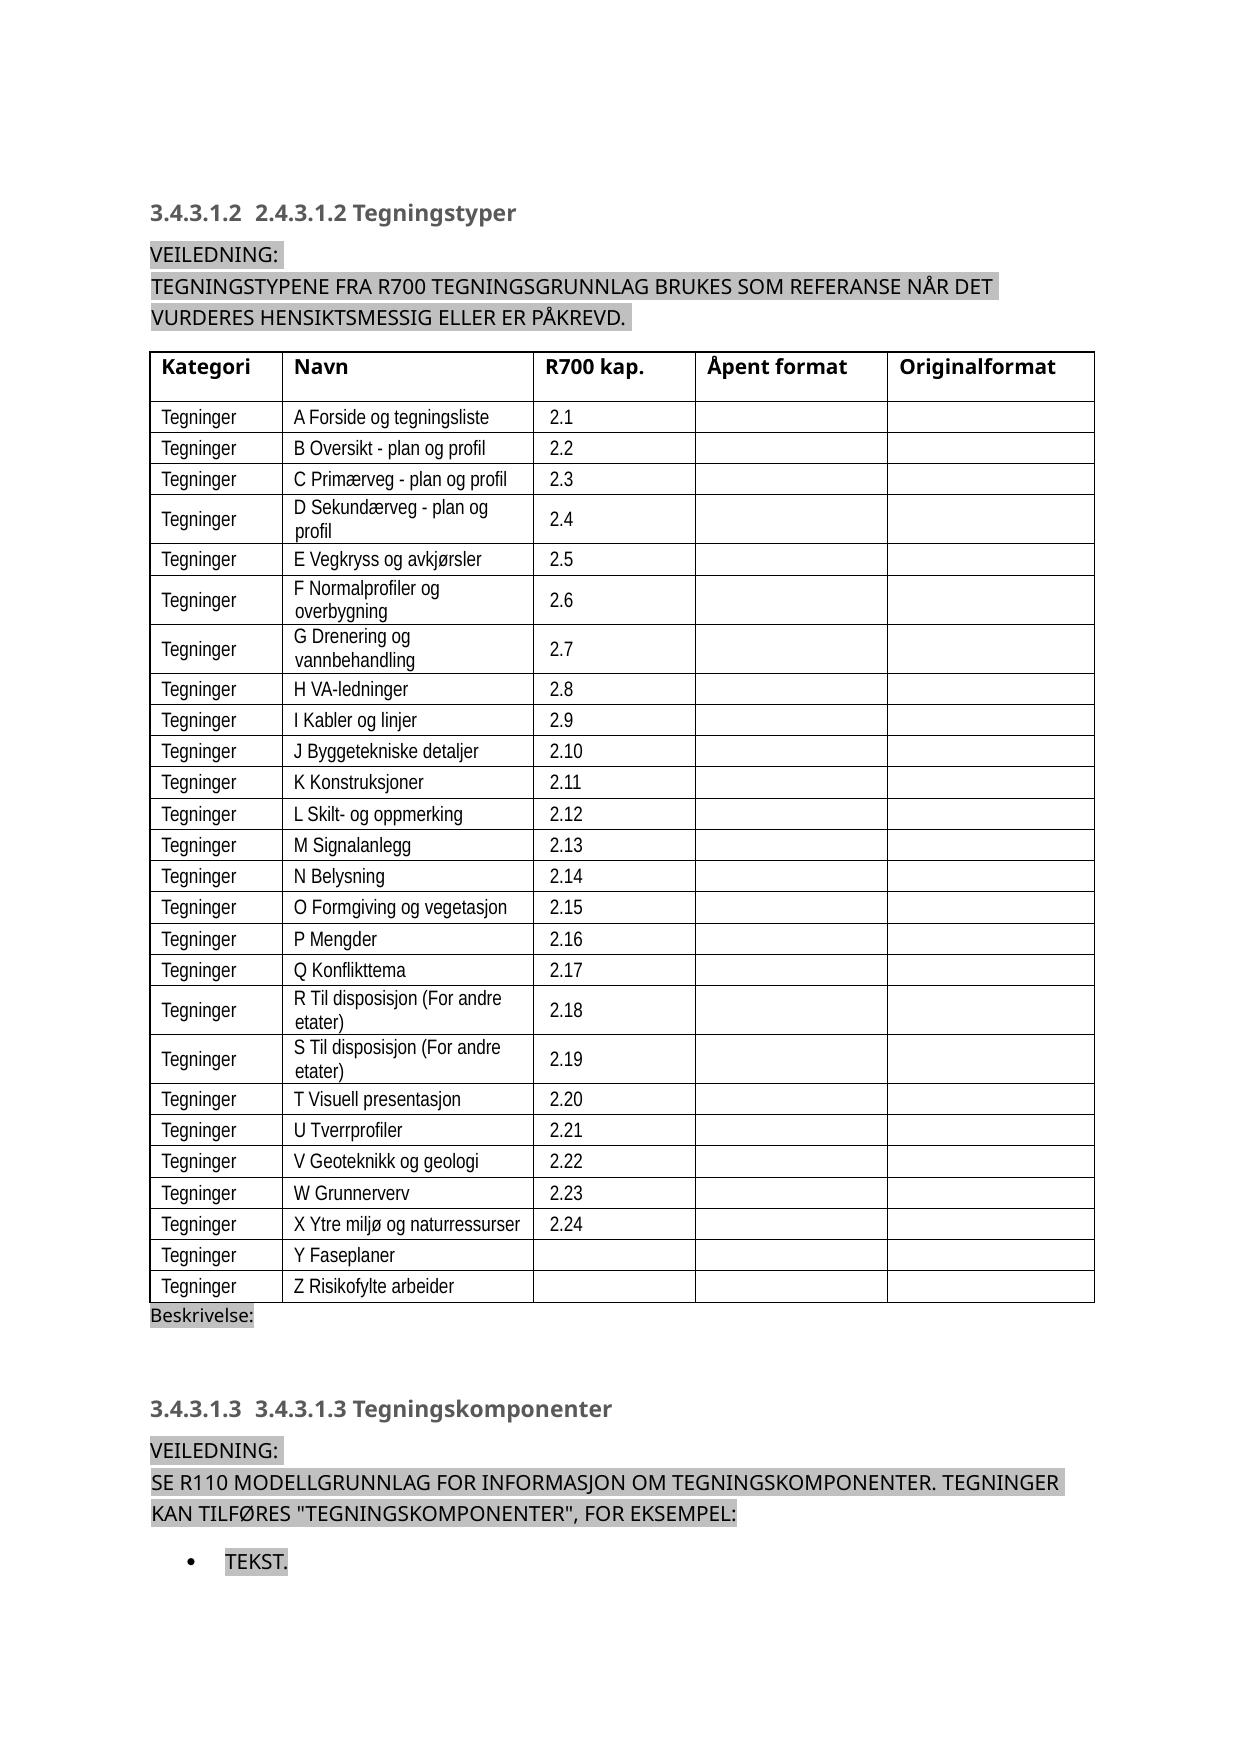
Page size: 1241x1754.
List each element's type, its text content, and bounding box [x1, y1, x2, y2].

table_cell 2.1 [534, 402, 695, 432]
table_cell [888, 464, 1094, 494]
table_cell Tegninger [151, 1178, 282, 1208]
table_cell [696, 433, 887, 463]
table_cell C Primærveg - plan og profil [283, 464, 533, 494]
table_cell [888, 705, 1094, 735]
table_cell U Tverrprofiler [283, 1115, 533, 1145]
table_cell [888, 1178, 1094, 1208]
table_cell [696, 1035, 887, 1083]
table_header Navn [283, 353, 533, 401]
table_cell [534, 1271, 695, 1302]
table_cell Tegninger [151, 1084, 282, 1114]
table_cell Tegninger [151, 892, 282, 922]
table_cell [888, 1240, 1094, 1270]
table_cell [696, 767, 887, 797]
table_cell Tegninger [151, 433, 282, 463]
table_cell 2.7 [534, 625, 695, 672]
table_cell T Visuell presentasjon [283, 1084, 533, 1114]
table_cell 2.20 [534, 1084, 695, 1114]
table_cell [696, 1178, 887, 1208]
table_cell 2.16 [534, 924, 695, 954]
table_header R700 kap. [534, 353, 695, 401]
table_cell [696, 986, 887, 1034]
table_cell 2.3 [534, 464, 695, 494]
table_cell 2.11 [534, 767, 695, 797]
table_cell [888, 1084, 1094, 1114]
table_cell B Oversikt - plan og profil [283, 433, 533, 463]
table_cell [696, 799, 887, 829]
table_cell 2.21 [534, 1115, 695, 1145]
table_cell [888, 402, 1094, 432]
table_cell Tegninger [151, 1146, 282, 1177]
table_cell 2.12 [534, 799, 695, 829]
table_cell 2.4 [534, 495, 695, 543]
table_cell R Til disposisjon (For andre etater) [283, 986, 533, 1034]
table_cell K Konstruksjoner [283, 767, 533, 797]
table_cell Tegninger [151, 767, 282, 797]
table_cell [696, 674, 887, 704]
table_cell Tegninger [151, 1115, 282, 1145]
table_cell [696, 464, 887, 494]
table_cell M Signalanlegg [283, 830, 533, 860]
table_cell 2.10 [534, 736, 695, 766]
table_cell 2.19 [534, 1035, 695, 1083]
table_cell [696, 625, 887, 672]
table_cell [696, 705, 887, 735]
table_cell [696, 924, 887, 954]
table_cell Tegninger [151, 576, 282, 623]
table_cell Tegninger [151, 495, 282, 543]
table_cell Tegninger [151, 674, 282, 704]
table_cell 2.13 [534, 830, 695, 860]
table_header Originalformat [888, 353, 1094, 401]
table_cell [888, 544, 1094, 574]
table_cell Tegninger [151, 1035, 282, 1083]
table_cell H VA-ledninger [283, 674, 533, 704]
table_cell E Vegkryss og avkjørsler [283, 544, 533, 574]
table_cell [888, 576, 1094, 623]
table_cell O Formgiving og vegetasjon [283, 892, 533, 922]
table_cell Tegninger [151, 544, 282, 574]
table_cell Tegninger [151, 924, 282, 954]
table_cell N Belysning [283, 861, 533, 891]
table_cell [888, 1271, 1094, 1302]
table_cell [888, 674, 1094, 704]
table_cell [696, 736, 887, 766]
table_cell [888, 433, 1094, 463]
table_cell [888, 767, 1094, 797]
table_cell Tegninger [151, 1209, 282, 1239]
table_cell [696, 402, 887, 432]
table_cell [696, 495, 887, 543]
table_cell A Forside og tegningsliste [283, 402, 533, 432]
table_cell 2.2 [534, 433, 695, 463]
table_cell L Skilt- og oppmerking [283, 799, 533, 829]
table_cell W Grunnerverv [283, 1178, 533, 1208]
table_cell [888, 861, 1094, 891]
table_cell P Mengder [283, 924, 533, 954]
table_cell 2.14 [534, 861, 695, 891]
table_cell I Kabler og linjer [283, 705, 533, 735]
table_cell J Byggetekniske detaljer [283, 736, 533, 766]
table_cell [696, 544, 887, 574]
table_cell [888, 1035, 1094, 1083]
table_cell G Drenering og vannbehandling [283, 625, 533, 672]
table_cell Tegninger [151, 625, 282, 672]
table_cell 2.5 [534, 544, 695, 574]
table_cell Tegninger [151, 955, 282, 985]
text Beskrivelse: [150, 1303, 1090, 1328]
table_header Åpent format [696, 353, 887, 401]
table_cell Tegninger [151, 861, 282, 891]
table_cell D Sekundærveg - plan og profil [283, 495, 533, 543]
text VEILEDNING: SE R110 MODELLGRUNNLAG FOR INFORMASJON OM TEGNINGSKOMPONENTER. TEGNINGER KAN TILFØRES "TEGNINGSKOMPONENTER", FOR EKSEMPEL: [150, 1436, 1090, 1527]
table_cell [696, 576, 887, 623]
subtitle 3.4.3.1.3 Tegningskomponenter [150, 1393, 1090, 1424]
table_cell Tegninger [151, 799, 282, 829]
table_cell Tegninger [151, 402, 282, 432]
table_cell [888, 495, 1094, 543]
table_cell 2.18 [534, 986, 695, 1034]
table_cell S Til disposisjon (For andre etater) [283, 1035, 533, 1083]
table_cell Tegninger [151, 986, 282, 1034]
table_cell [696, 1115, 887, 1145]
table_cell [696, 1146, 887, 1177]
table_cell [888, 986, 1094, 1034]
table_cell Tegninger [151, 830, 282, 860]
table_cell [696, 1209, 887, 1239]
table_cell [888, 799, 1094, 829]
table_cell [696, 830, 887, 860]
table_cell 2.6 [534, 576, 695, 623]
table_cell Tegninger [151, 1240, 282, 1270]
list TEKST. [187, 1547, 1090, 1576]
table_cell [888, 892, 1094, 922]
table_cell Tegninger [151, 1271, 282, 1302]
table_cell Tegninger [151, 736, 282, 766]
table_cell [888, 830, 1094, 860]
table_cell [696, 955, 887, 985]
table_cell [888, 625, 1094, 672]
table_cell Z Risikofylte arbeider [283, 1271, 533, 1302]
table_cell Tegninger [151, 464, 282, 494]
table_cell 2.24 [534, 1209, 695, 1239]
table_cell [696, 1084, 887, 1114]
table_cell F Normalprofiler og overbygning [283, 576, 533, 623]
subtitle 2.4.3.1.2 Tegningstyper [150, 197, 1090, 228]
table_cell X Ytre miljø og naturressurser [283, 1209, 533, 1239]
table_cell Q Konflikttema [283, 955, 533, 985]
table_cell [696, 1240, 887, 1270]
table_header Kategori [151, 353, 282, 401]
table_cell [888, 955, 1094, 985]
table_cell 2.15 [534, 892, 695, 922]
table_cell Tegninger [151, 705, 282, 735]
table_cell 2.9 [534, 705, 695, 735]
table_cell [534, 1240, 695, 1270]
table_cell [696, 892, 887, 922]
table_cell [888, 1209, 1094, 1239]
table_cell [888, 924, 1094, 954]
table_cell [888, 736, 1094, 766]
table_cell [888, 1146, 1094, 1177]
table_cell 2.17 [534, 955, 695, 985]
table_cell [696, 1271, 887, 1302]
table_cell V Geoteknikk og geologi [283, 1146, 533, 1177]
table_cell 2.8 [534, 674, 695, 704]
table_cell 2.23 [534, 1178, 695, 1208]
table_cell [696, 861, 887, 891]
table_cell Y Faseplaner [283, 1240, 533, 1270]
text VEILEDNING: TEGNINGSTYPENE FRA R700 TEGNINGSGRUNNLAG BRUKES SOM REFERANSE NÅR DET VURDERES HENSIKTSMESSIG ELLER ER PÅKREVD. [150, 241, 1090, 331]
table_cell 2.22 [534, 1146, 695, 1177]
table_cell [888, 1115, 1094, 1145]
